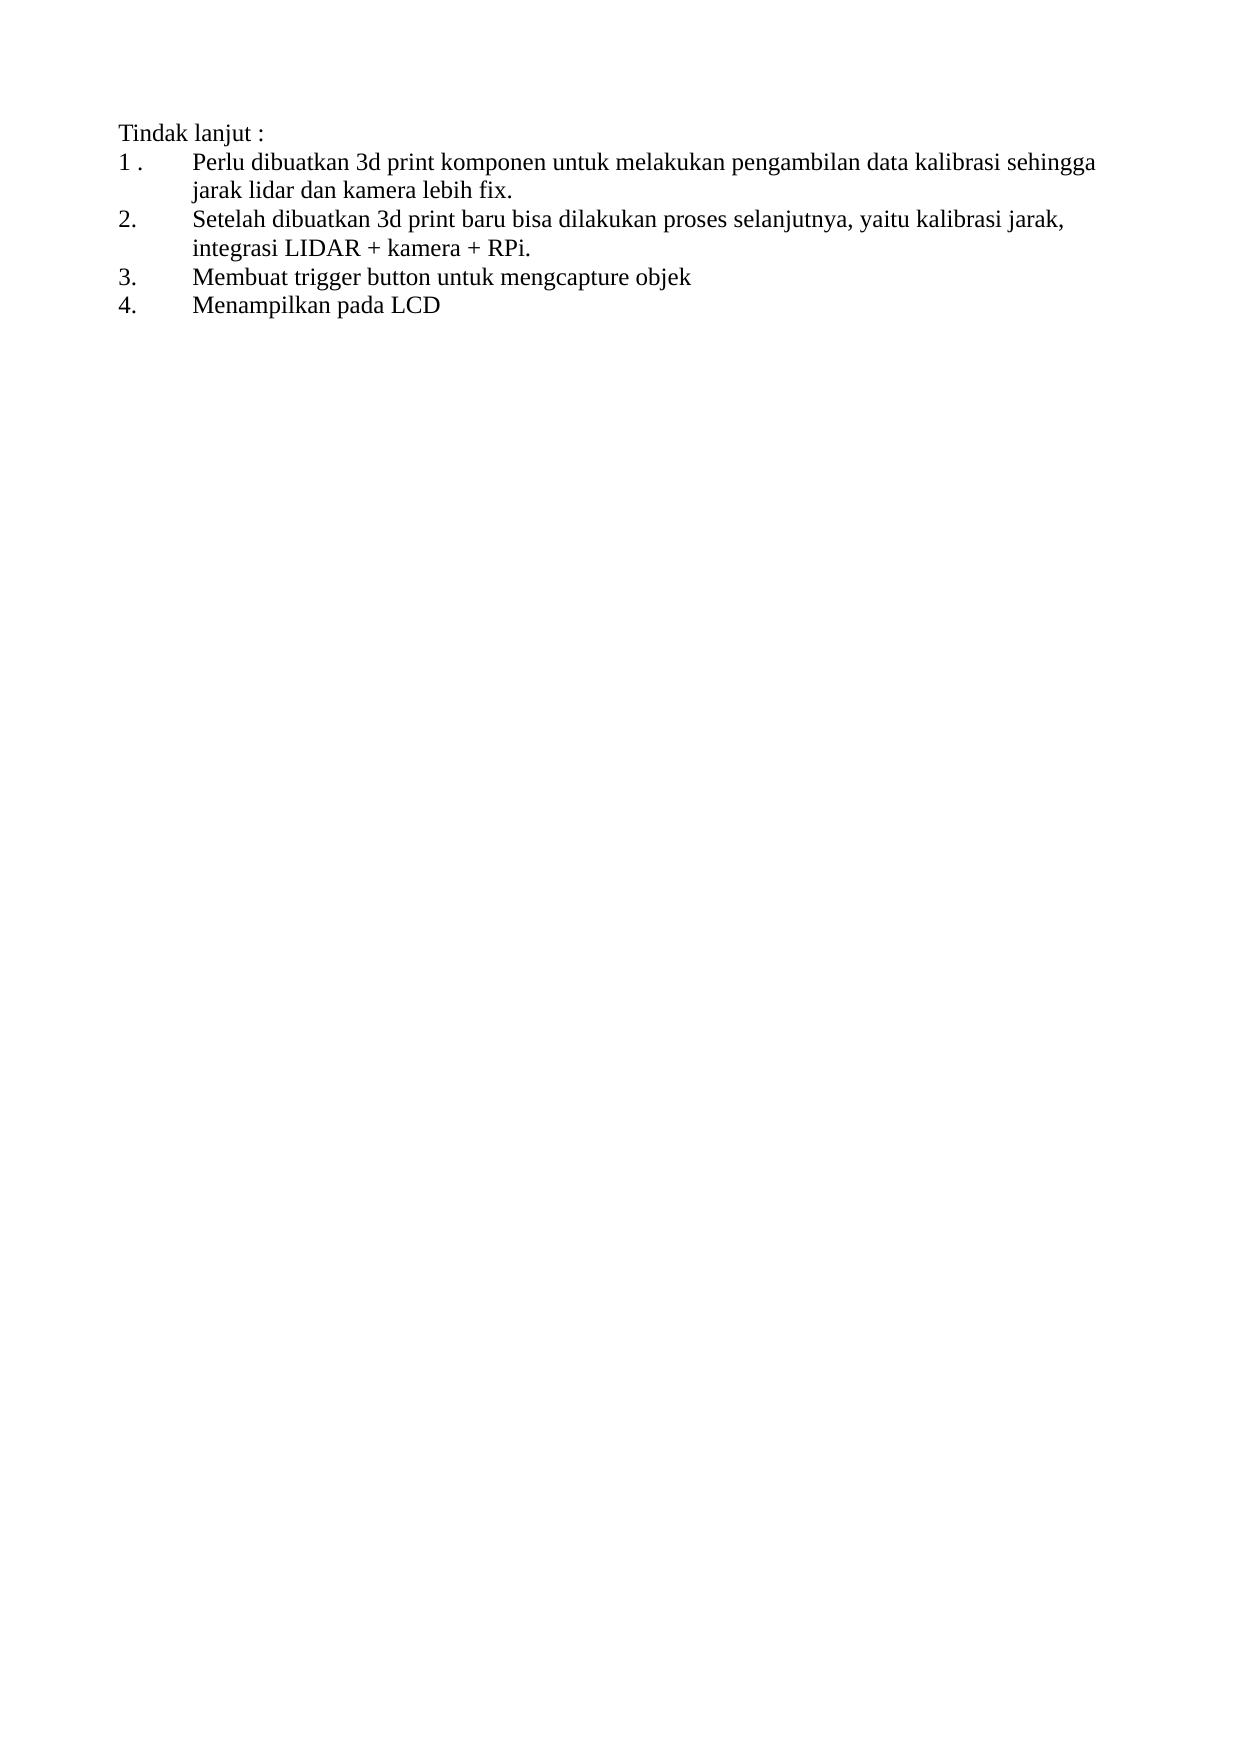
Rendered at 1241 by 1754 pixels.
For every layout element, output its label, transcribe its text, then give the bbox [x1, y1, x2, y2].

text 3. Membuat trigger button untuk mengcapture objek [118, 262, 1122, 291]
text 2. Setelah dibuatkan 3d print baru bisa dilakukan proses selanjutnya, yaitu kalibrasi jarak, integrasi LIDAR + kamera + RPi. [118, 204, 1122, 262]
text Tindak lanjut : [118, 118, 1122, 147]
text 4. Menampilkan pada LCD [118, 291, 1122, 319]
text 1 . Perlu dibuatkan 3d print komponen untuk melakukan pengambilan data kalibrasi sehingga jarak lidar dan kamera lebih fix. [118, 147, 1122, 204]
